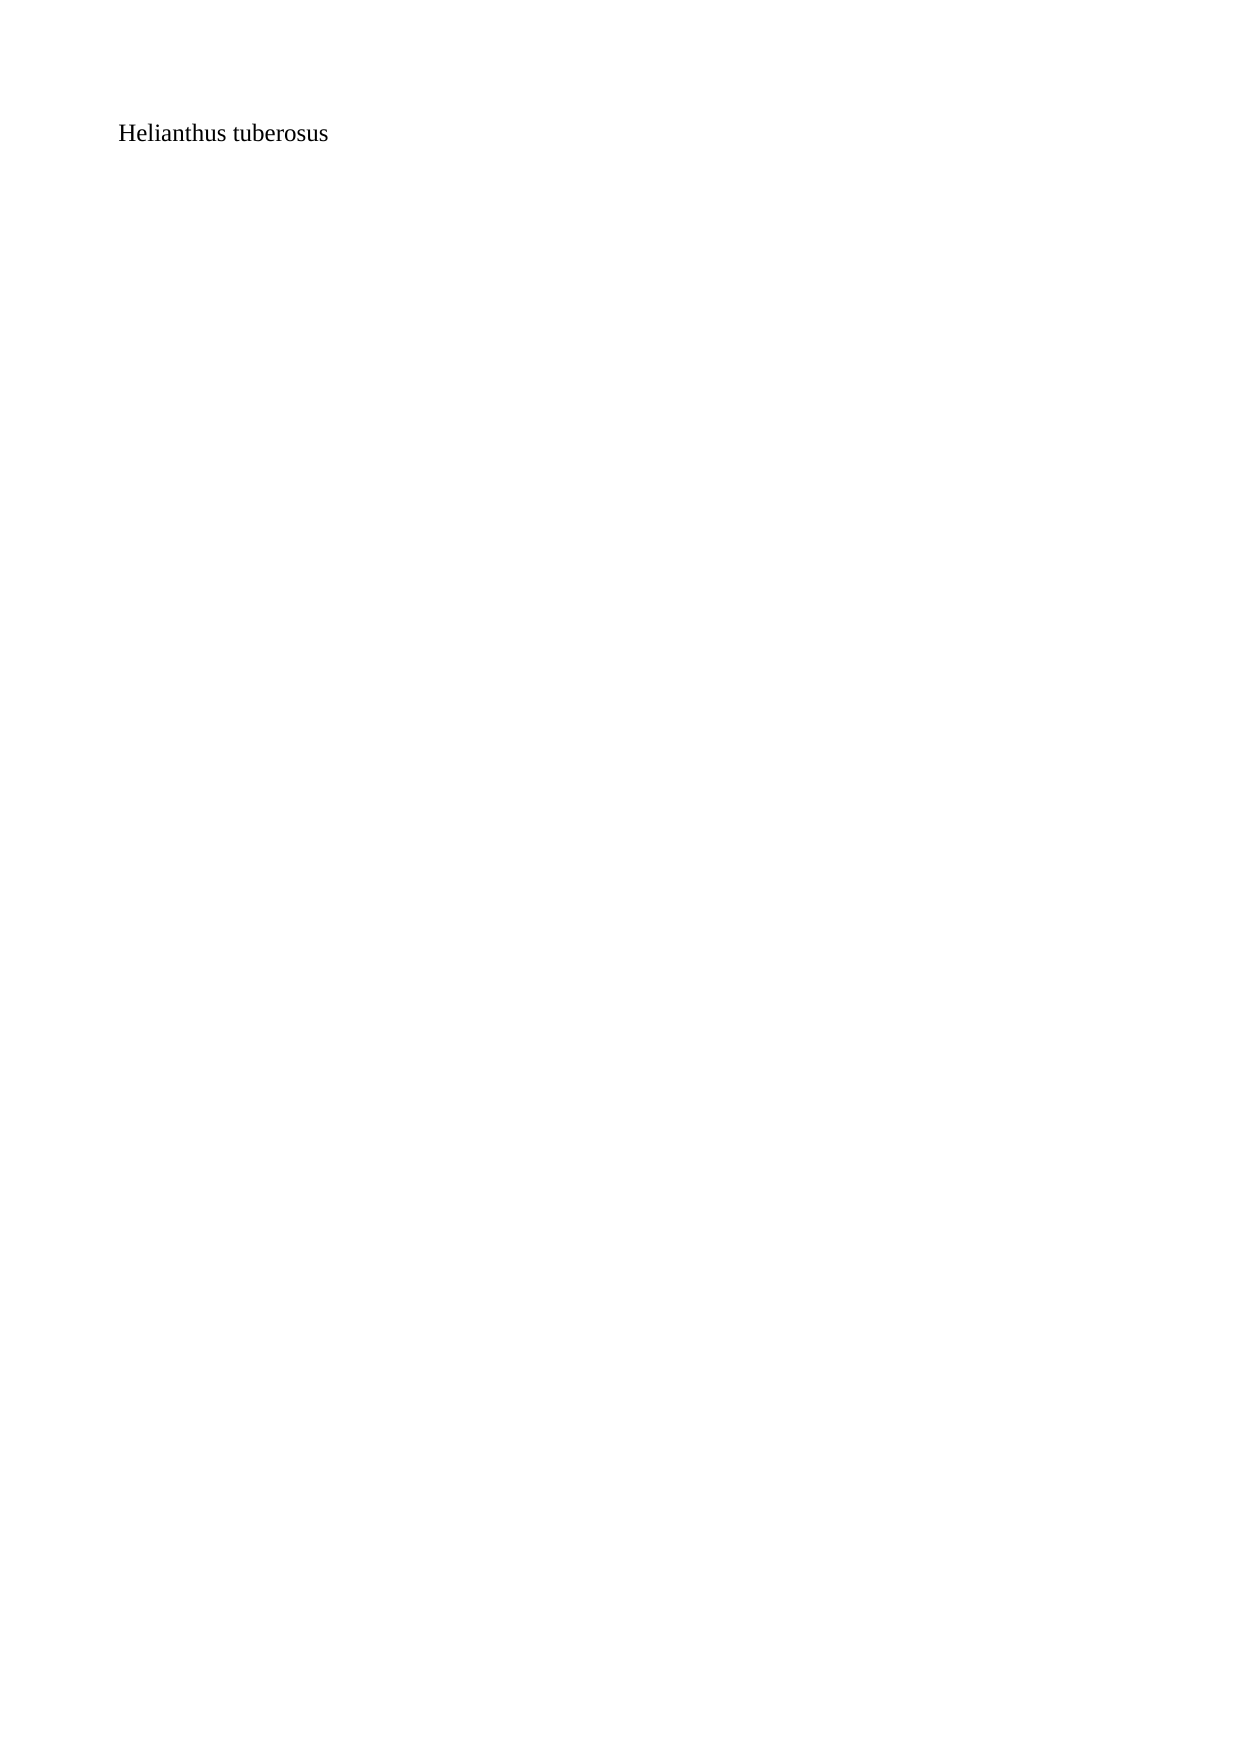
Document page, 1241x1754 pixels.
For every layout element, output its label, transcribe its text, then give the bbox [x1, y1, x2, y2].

text Helianthus tuberosus [118, 118, 1122, 147]
